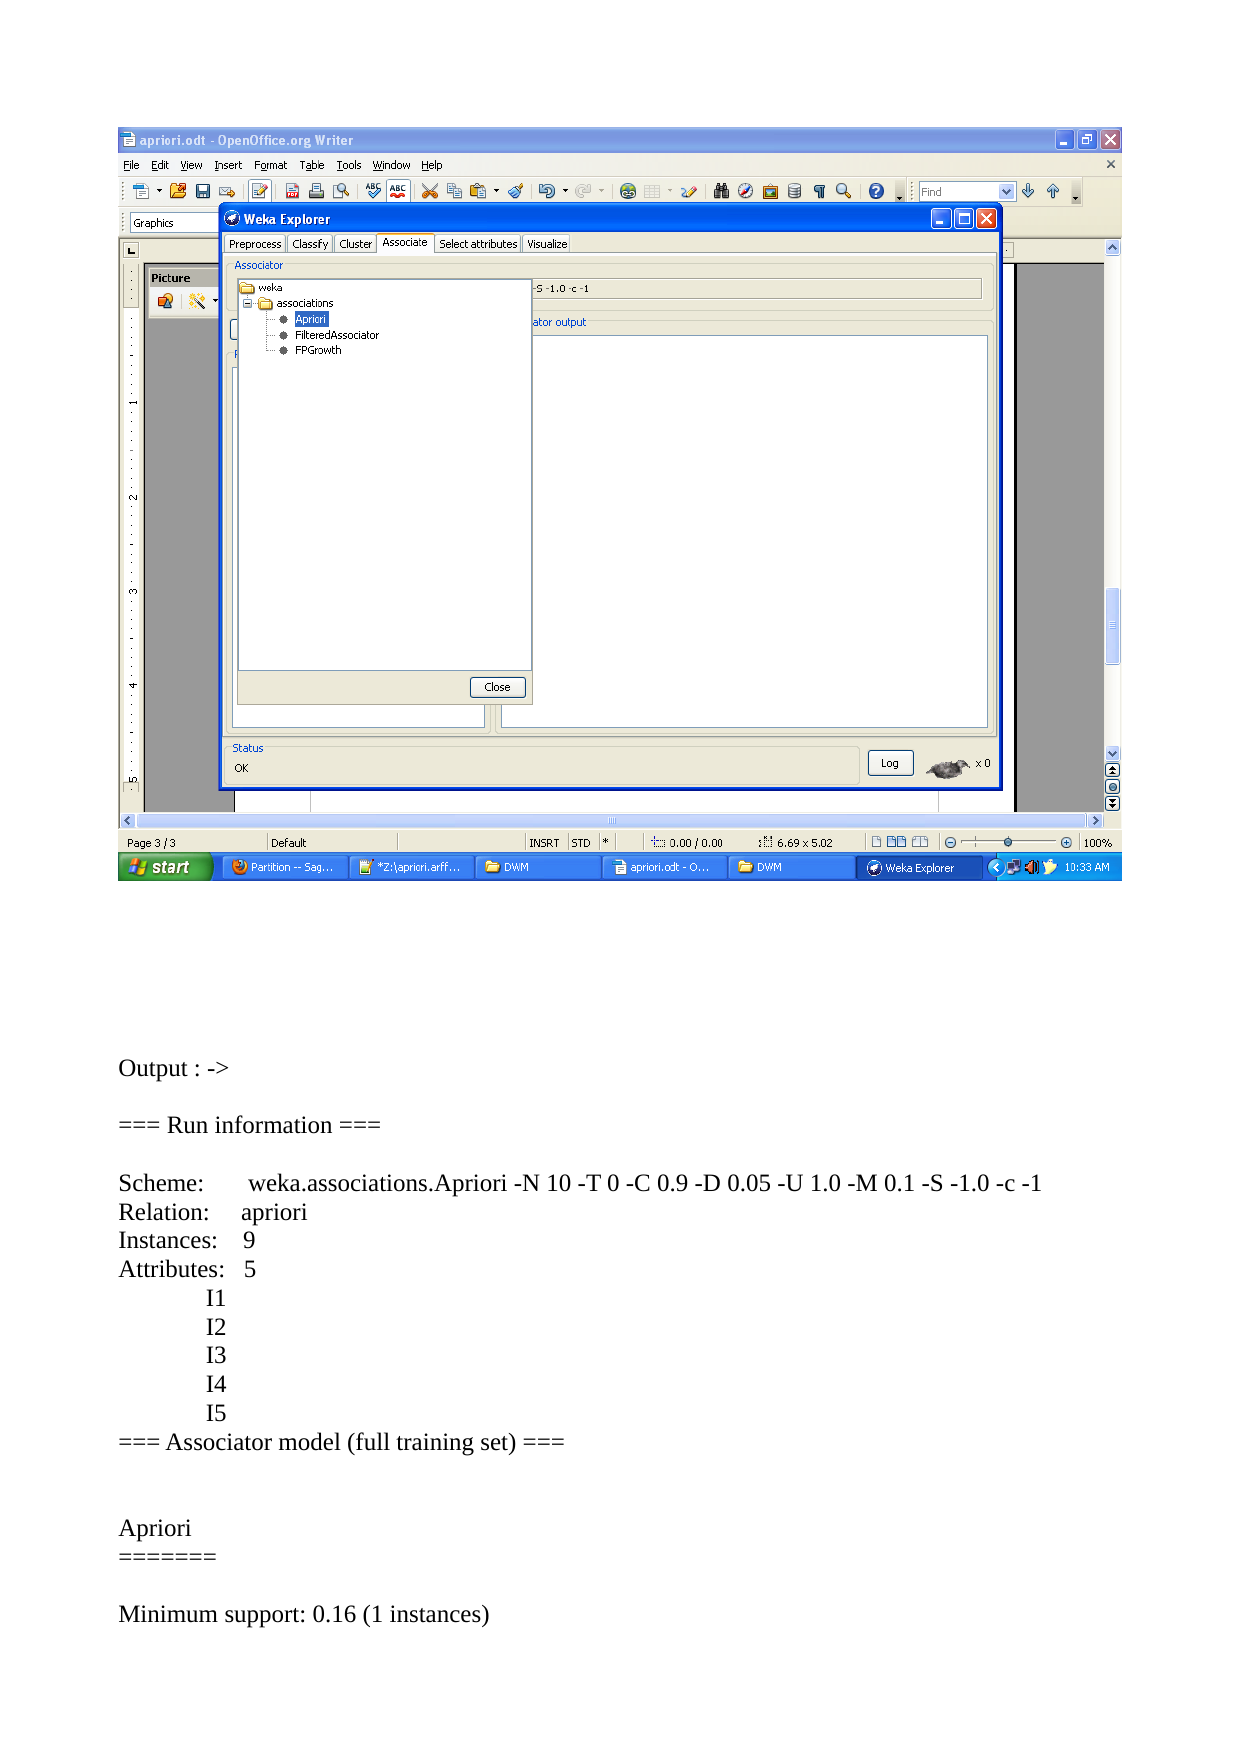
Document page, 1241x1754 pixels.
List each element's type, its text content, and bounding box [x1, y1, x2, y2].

text I1 [118, 1283, 1122, 1312]
text === Run information === [118, 1111, 1122, 1139]
text I5 [118, 1398, 1122, 1427]
text Apriori [118, 1513, 1122, 1542]
picture [118, 127, 1122, 881]
text Relation: apriori [118, 1197, 1122, 1226]
text I3 [118, 1341, 1122, 1369]
text === Associator model (full training set) === [118, 1427, 1122, 1456]
text I4 [118, 1369, 1122, 1398]
text Attributes: 5 [118, 1254, 1122, 1283]
text Minimum support: 0.16 (1 instances) [118, 1599, 1122, 1628]
text Instances: 9 [118, 1226, 1122, 1254]
text I2 [118, 1312, 1122, 1341]
text Scheme: weka.associations.Apriori -N 10 -T 0 -C 0.9 -D 0.05 -U 1.0 -M 0.1 -S -1.0 -c -1 [118, 1168, 1122, 1197]
text ======= [118, 1542, 1122, 1571]
text Output : -> [118, 1053, 1122, 1082]
